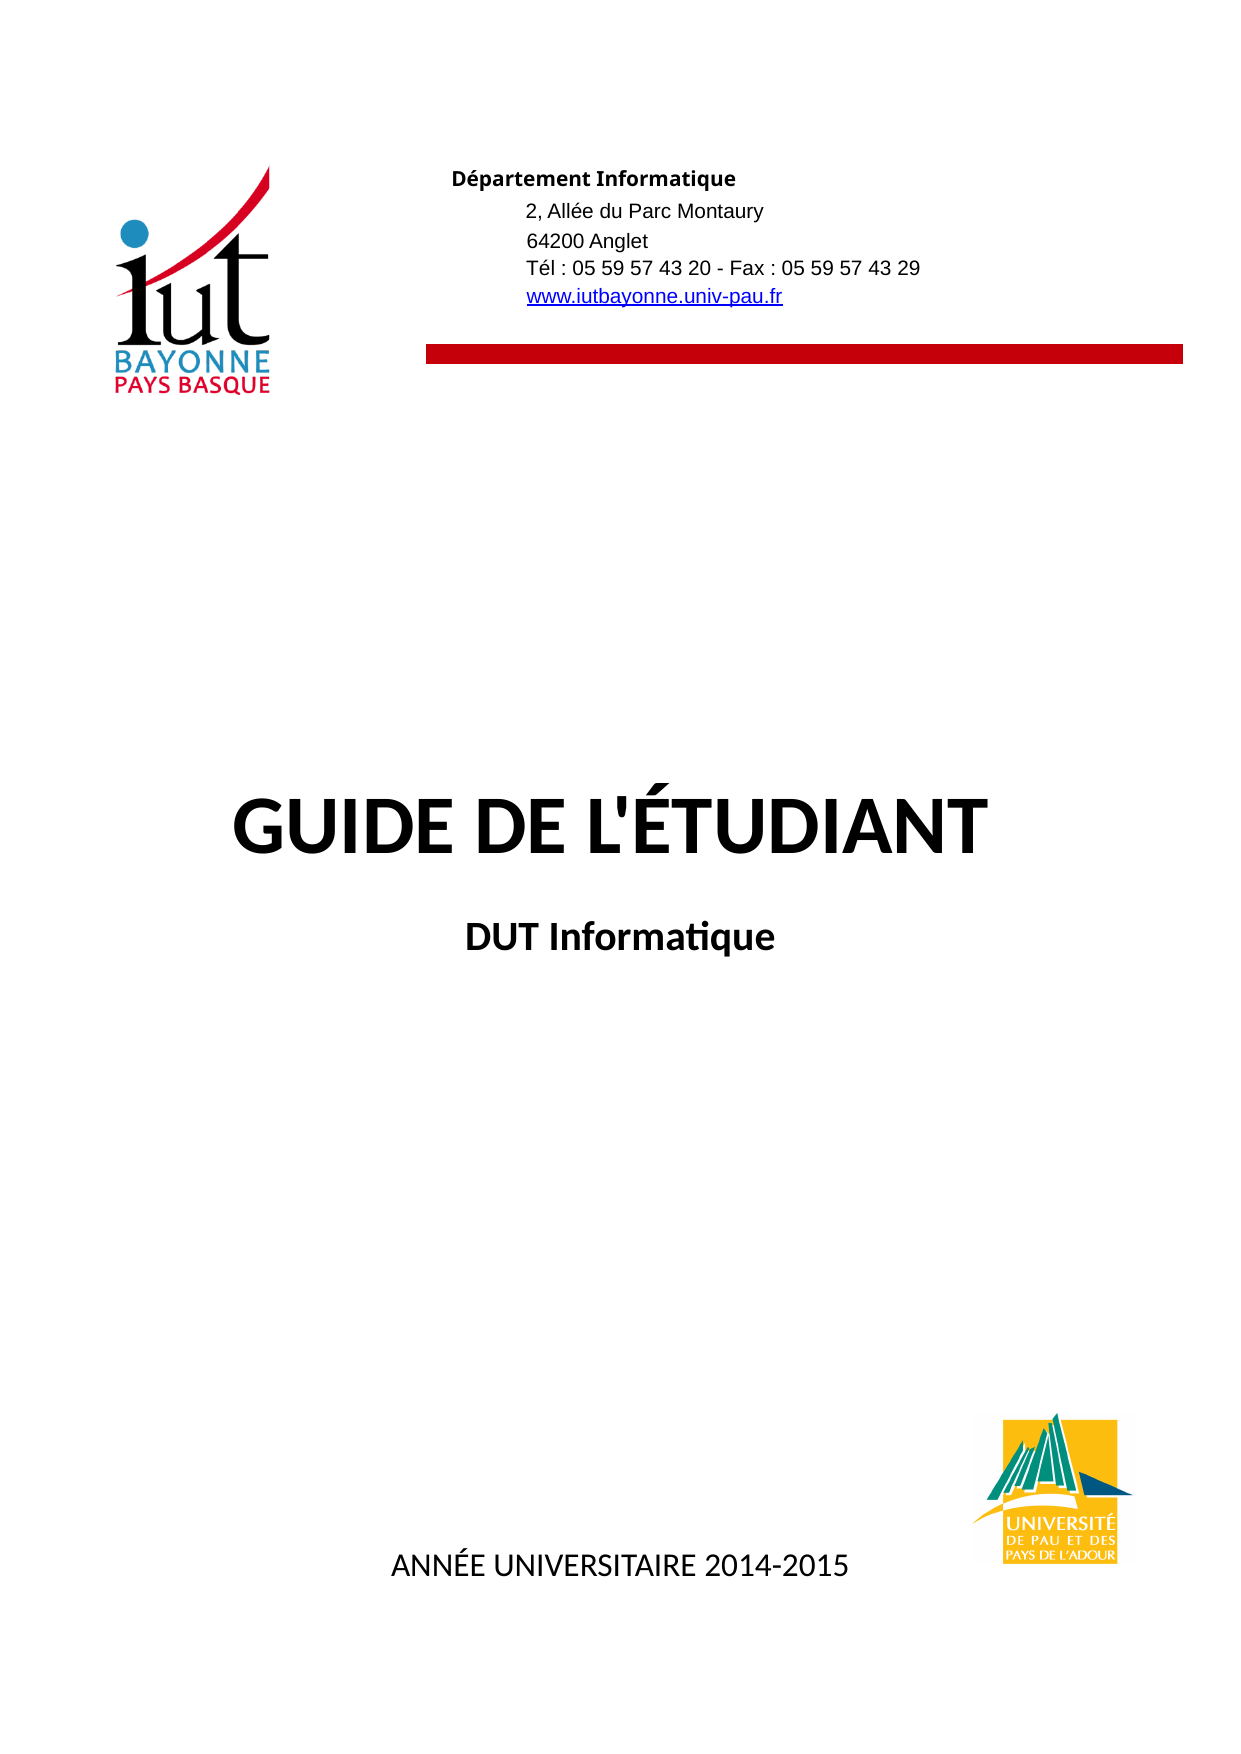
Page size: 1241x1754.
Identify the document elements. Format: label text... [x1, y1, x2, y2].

text ANNÉE UNIVERSITAIRE 2014-2015 [59, 1544, 1181, 1585]
picture [115, 165, 270, 395]
text Département Informatique 2, Allée du Parc Montaury 64200 Anglet Tél : 05 59 57 43 20 - Fax : 05 59 57 43 29 www.iutbayonne.univ-pau.fr [272, 164, 1181, 307]
text DUT Informatique [59, 910, 1181, 961]
text [59, 164, 112, 307]
picture [972, 1413, 1135, 1544]
text GUIDE DE L'ÉTUDIANT [59, 772, 1181, 874]
